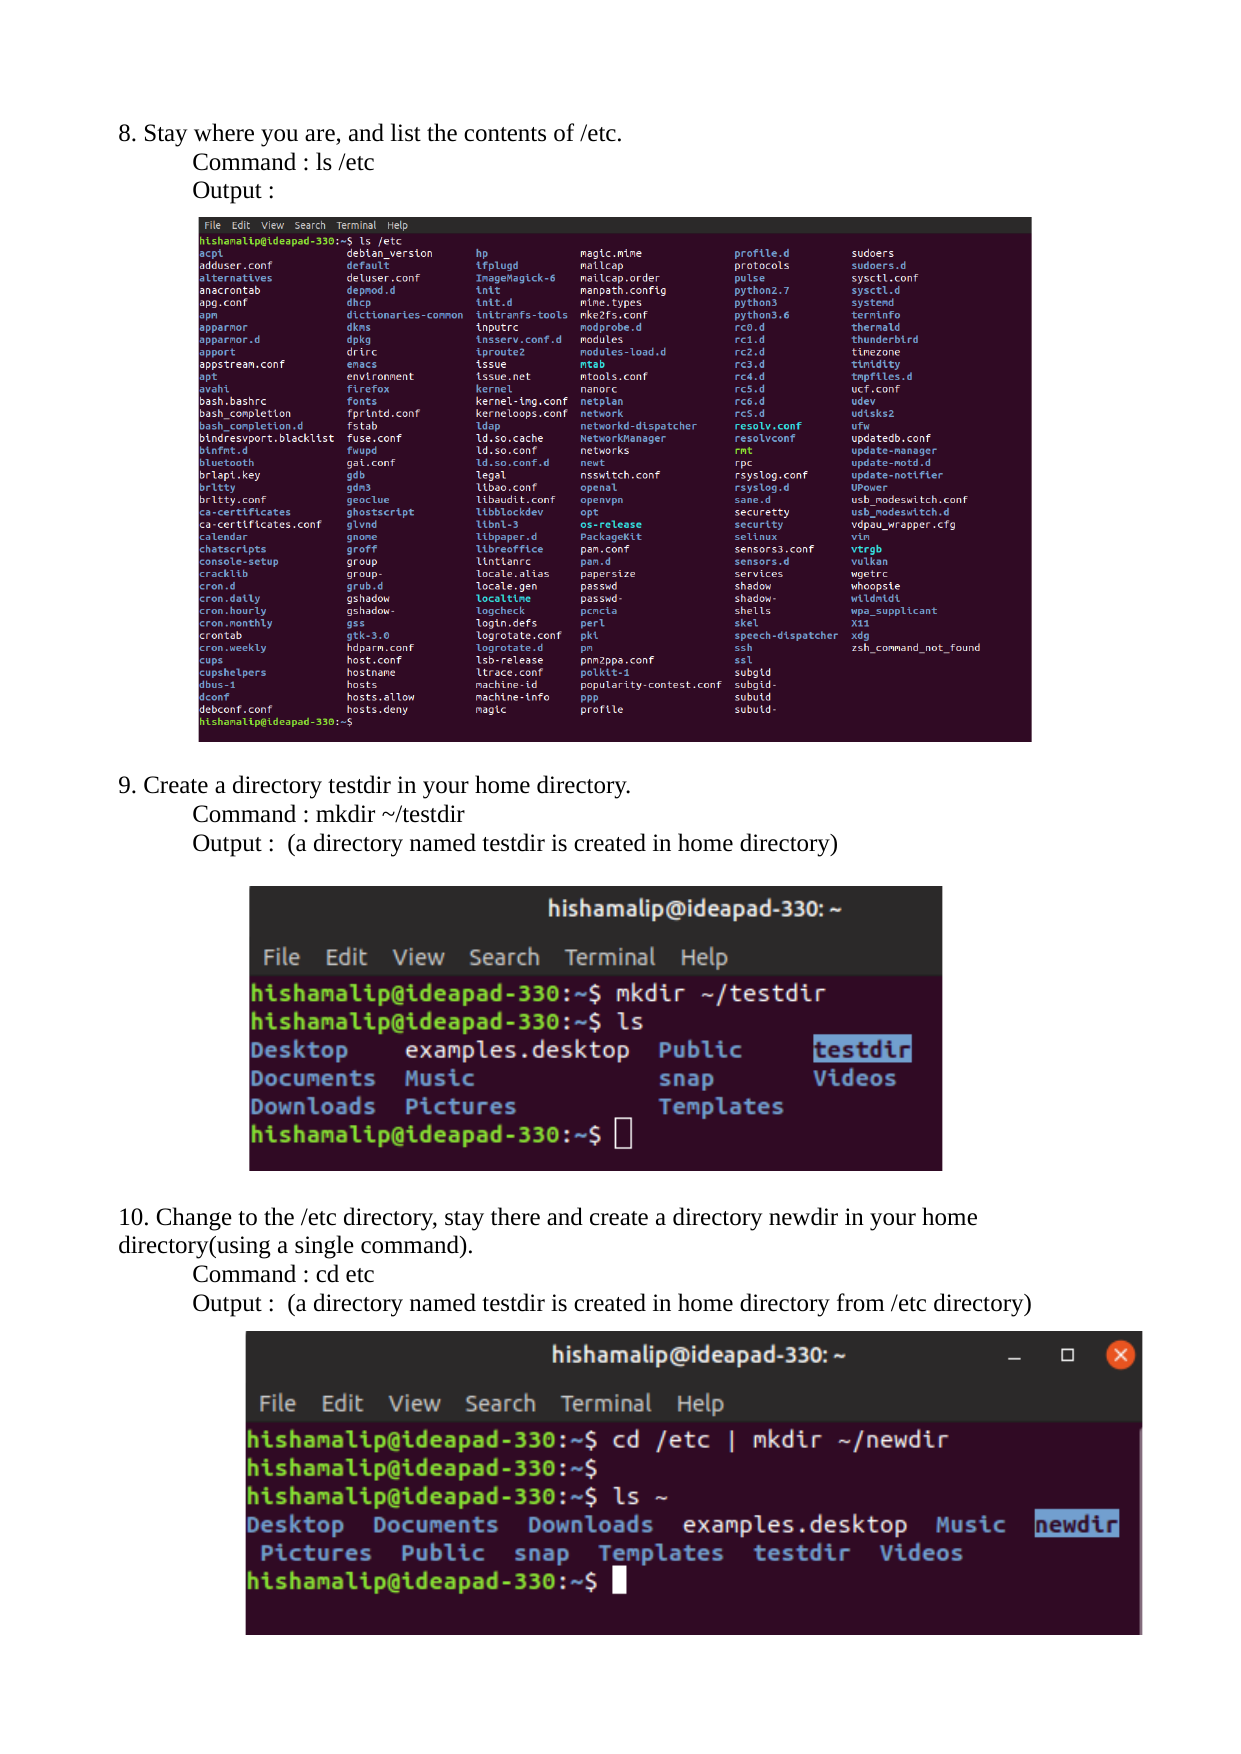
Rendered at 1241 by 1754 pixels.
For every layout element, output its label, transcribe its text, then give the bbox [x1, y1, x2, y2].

text Output : (a directory named testdir is created in home directory from /etc directory) [118, 1288, 1122, 1317]
picture [249, 886, 943, 1171]
text 10. Change to the /etc directory, stay there and create a directory newdir in your home [118, 1202, 1122, 1231]
text Command : ls /etc [118, 147, 1122, 176]
text Command : mkdir ~/testdir [118, 799, 1122, 828]
text Output : [118, 176, 1122, 204]
text directory(using a single command). [118, 1231, 1122, 1259]
picture [198, 217, 1032, 742]
picture [245, 1331, 1143, 1635]
text Command : cd etc [118, 1259, 1122, 1288]
text 9. Create a directory testdir in your home directory. [118, 771, 1122, 799]
text Output : (a directory named testdir is created in home directory) [118, 828, 1122, 857]
text 8. Stay where you are, and list the contents of /etc. [118, 118, 1122, 147]
